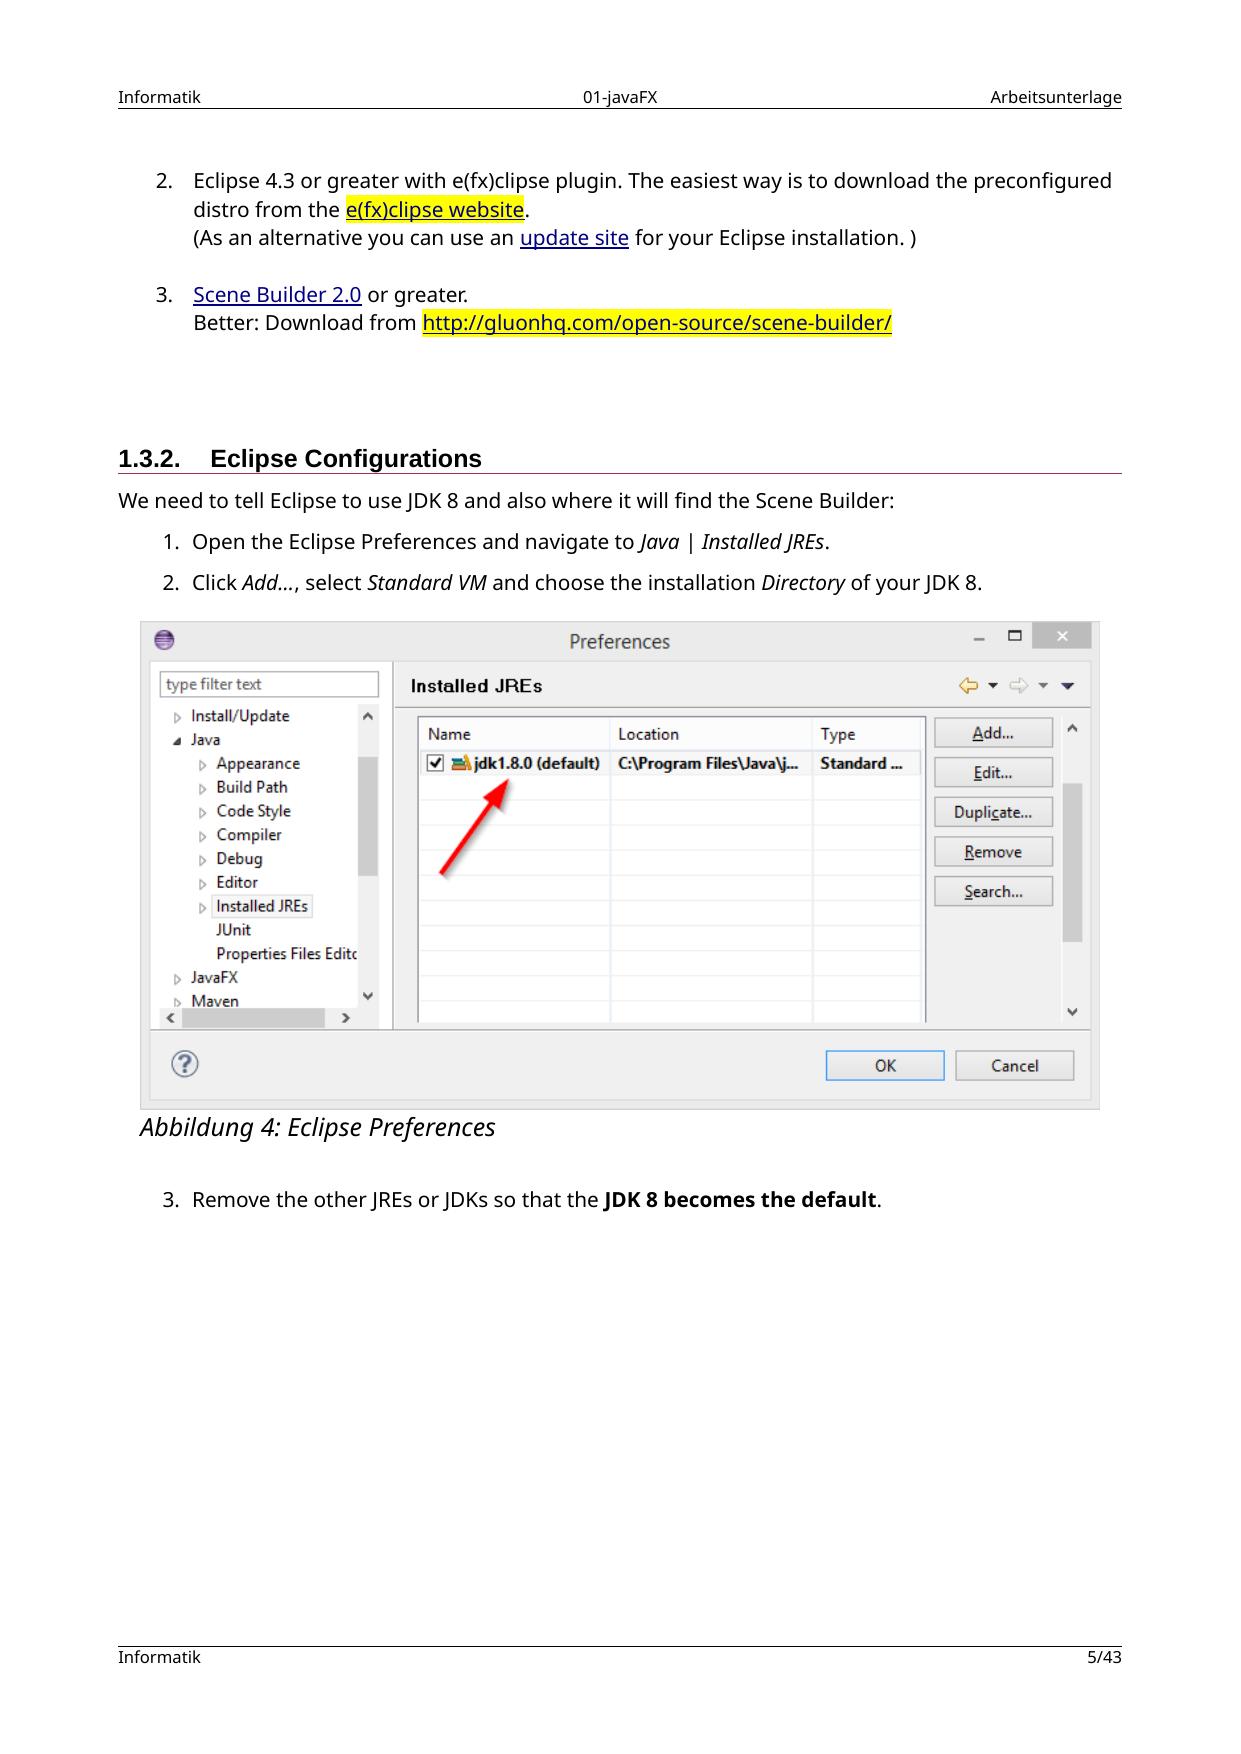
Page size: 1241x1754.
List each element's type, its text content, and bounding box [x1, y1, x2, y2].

list Abbildung 4: Eclipse Preferences [140, 1110, 1100, 1144]
list Remove the other JREs or JDKs so that the JDK 8 becomes the default. [162, 1185, 1122, 1242]
picture [140, 621, 1100, 1110]
text We need to tell Eclipse to use JDK 8 and also where it will find the Scene Builder: [118, 486, 1122, 514]
list Open the Eclipse Preferences and navigate to Java | Installed JREs. [162, 527, 1122, 556]
list Scene Builder 2.0 or greater. Better: Download from http://gluonhq.com/open-source/scene-builder/ [156, 280, 1122, 337]
list Click Add..., select Standard VM and choose the installation Directory of your JDK 8. [162, 568, 1122, 596]
list [156, 138, 1122, 166]
subtitle Eclipse Configurations [118, 444, 1122, 473]
list Eclipse 4.3 or greater with e(fx)clipse plugin. The easiest way is to download the preconfigured distro from the e(fx)clipse website. (As an alternative you can use an update site for your Eclipse installation. ) [156, 166, 1122, 280]
